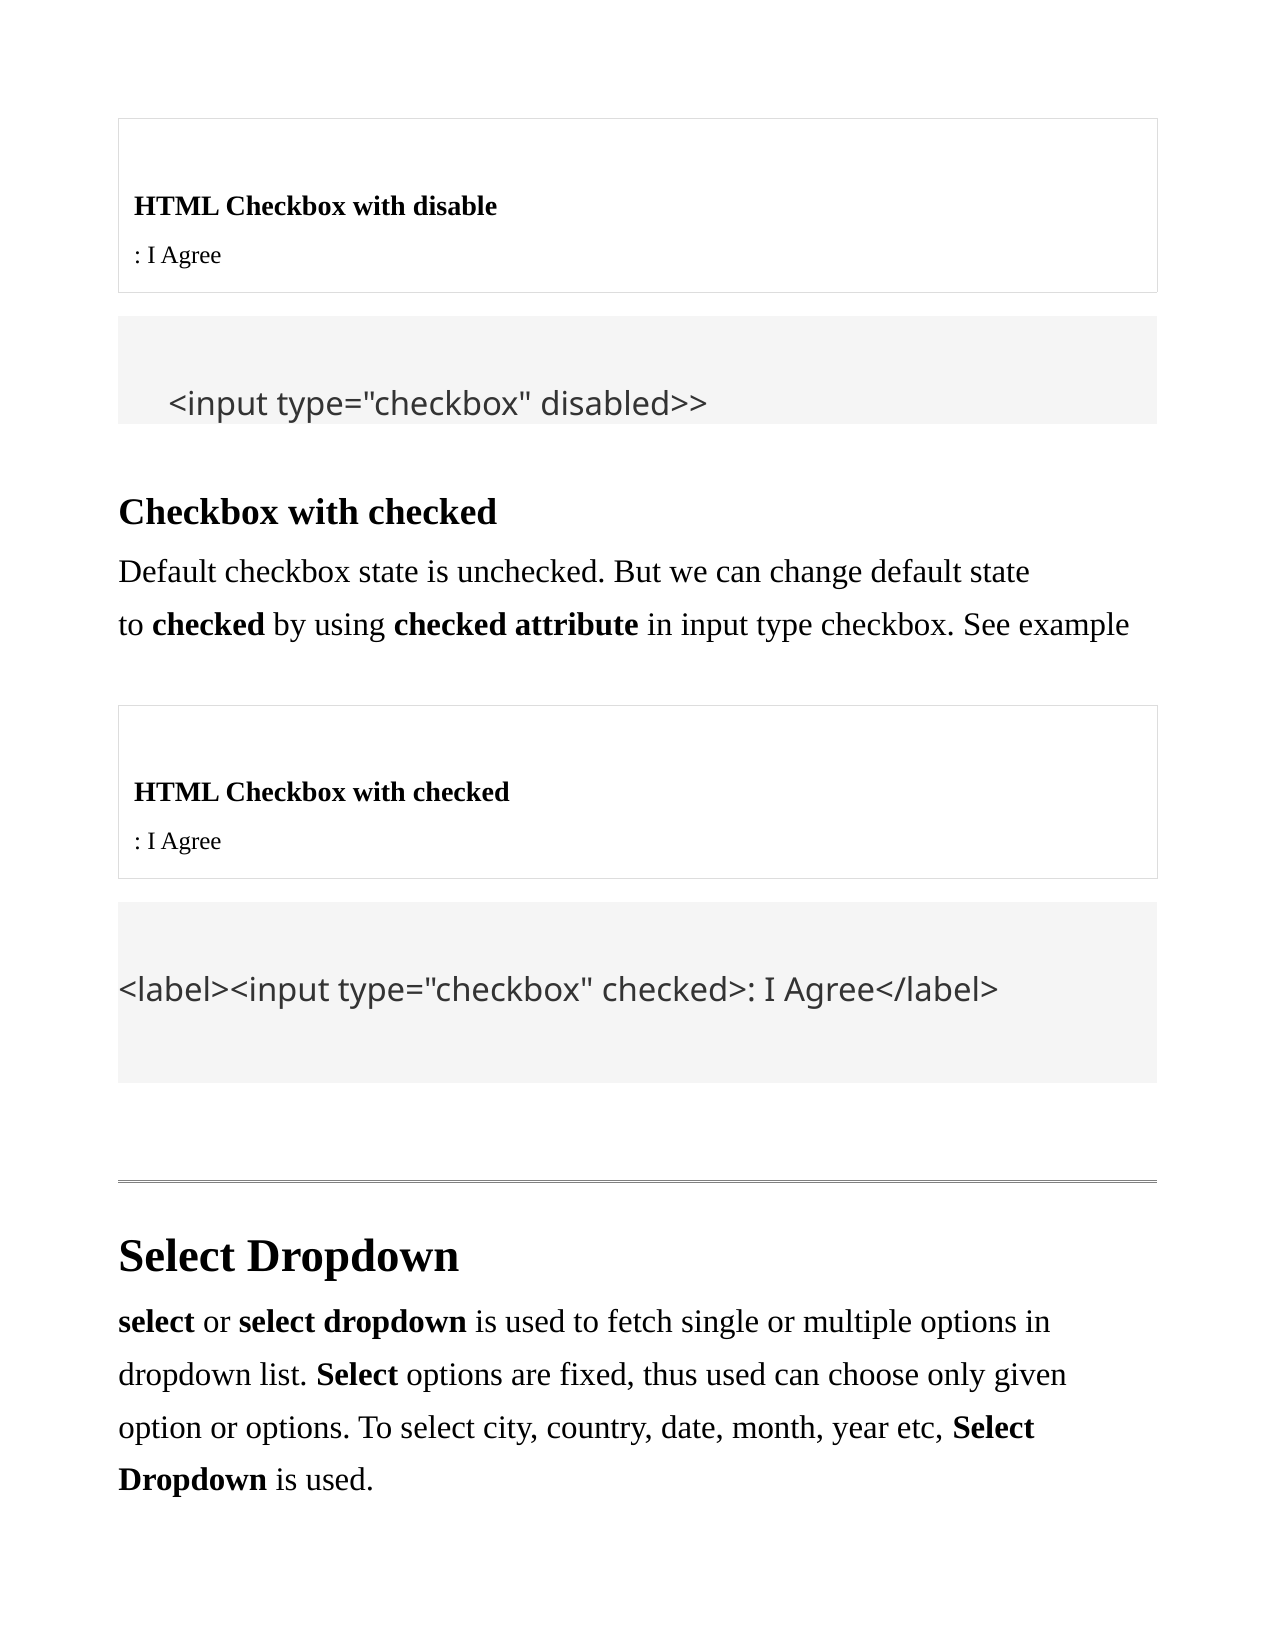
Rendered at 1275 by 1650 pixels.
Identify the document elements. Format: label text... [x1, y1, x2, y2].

text <label><input type="checkbox" checked>: I Agree</label> [118, 966, 1157, 1011]
text : I Agree [119, 169, 1157, 292]
text <input type="checkbox" disabled>> [118, 380, 1157, 424]
subtitle HTML Checkbox with checked [119, 706, 1157, 756]
subtitle Select Dropdown [118, 1227, 1157, 1281]
subtitle HTML Checkbox with disable [119, 119, 1157, 169]
text : I Agree [119, 756, 1157, 878]
text Default checkbox state is unchecked. But we can change default state to checked by using checked attribute in input type checkbox. See example [118, 552, 1157, 643]
subtitle Checkbox with checked [118, 489, 1157, 532]
text select or select dropdown is used to fetch single or multiple options in dropdown list. Select options are fixed, thus used can choose only given option or options. To select city, country, date, month, year etc, Select Dropdown is used. [118, 1302, 1157, 1498]
